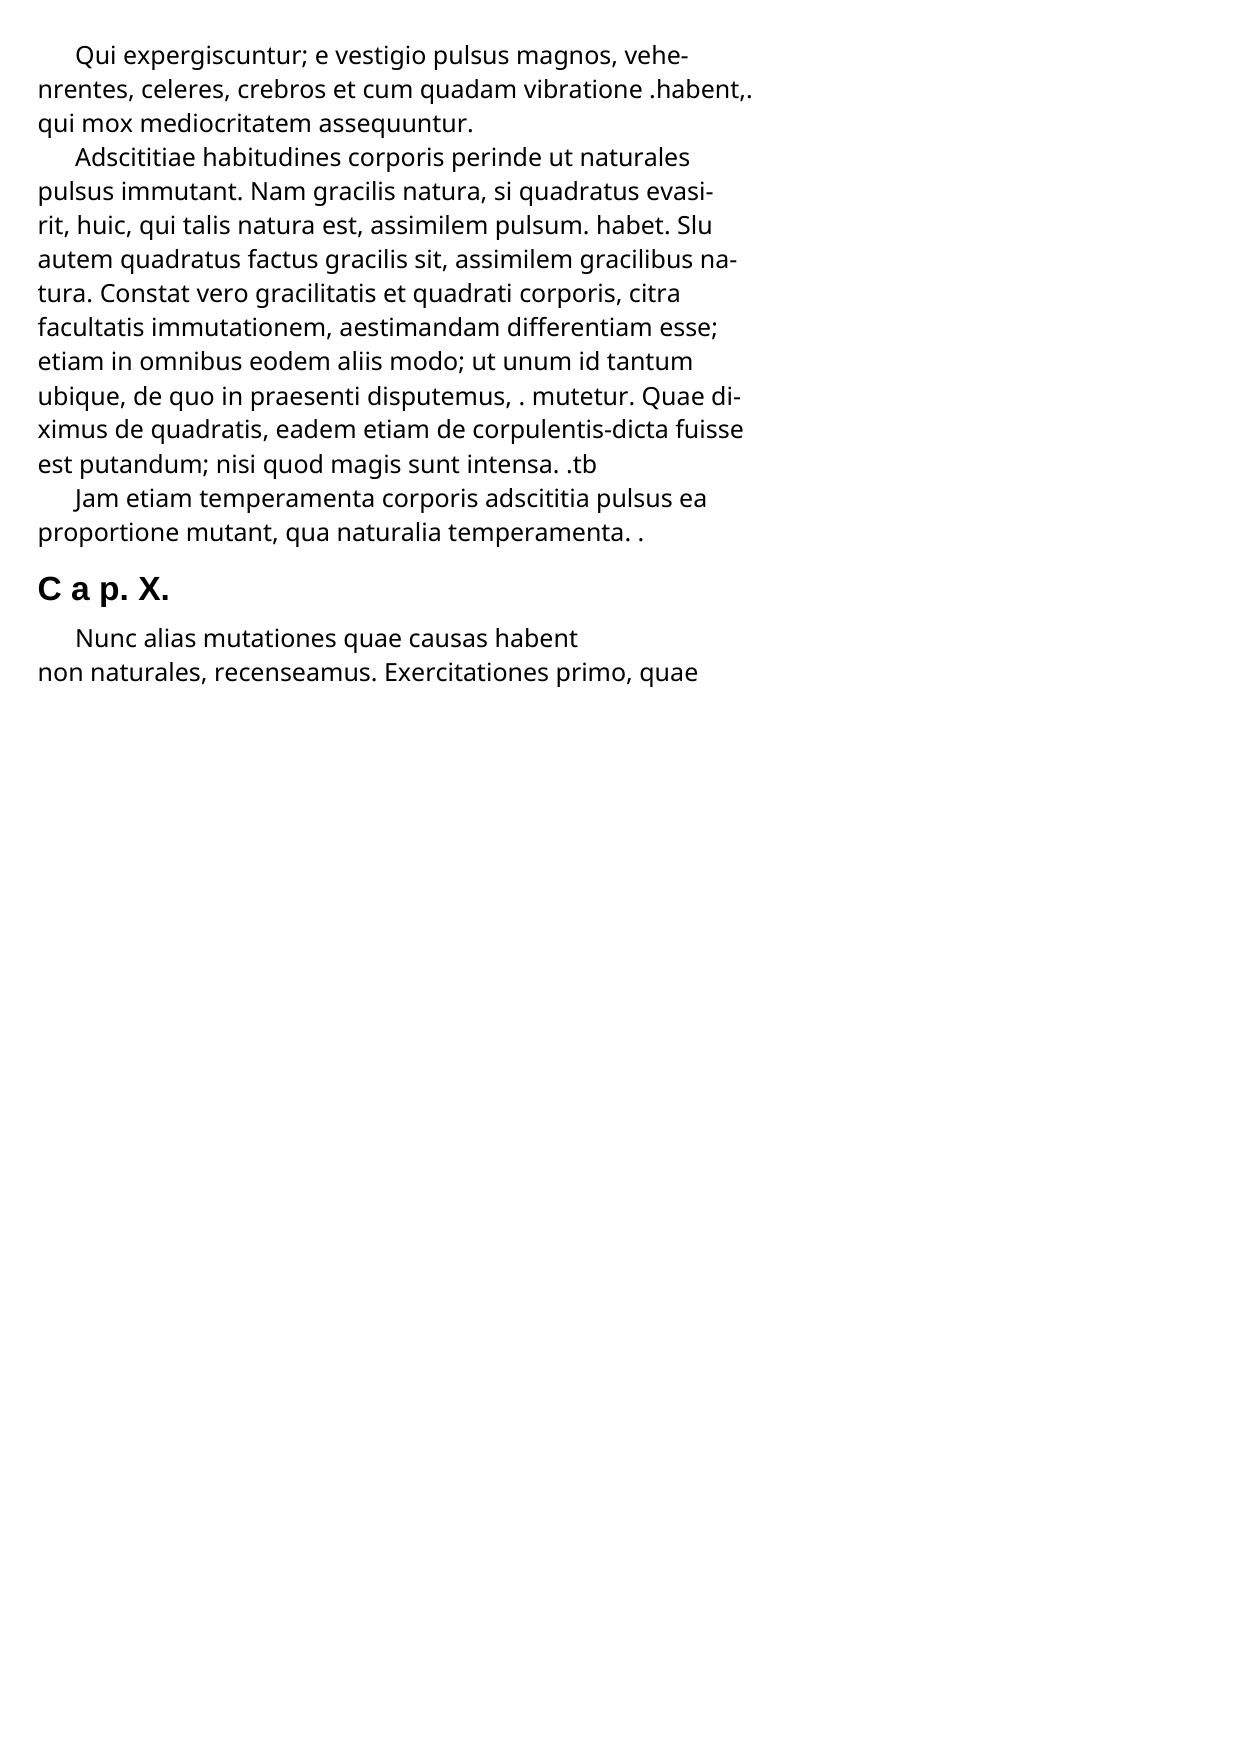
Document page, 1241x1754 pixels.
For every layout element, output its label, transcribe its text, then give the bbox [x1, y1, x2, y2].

text Adscititiae habitudines corporis perinde ut naturales pulsus immutant. Nam gracilis natura, si quadratus evasi- rit, huic, qui talis natura est, assimilem pulsum. habet. Slu autem quadratus factus gracilis sit, assimilem gracilibus na- tura. Constat vero gracilitatis et quadrati corporis, citra facultatis immutationem, aestimandam differentiam esse; etiam in omnibus eodem aliis modo; ut unum id tantum ubique, de quo in praesenti disputemus, . mutetur. Quae di- ximus de quadratis, eadem etiam de corpulentis-dicta fuisse est putandum; nisi quod magis sunt intensa. .tb [37, 140, 1203, 480]
text Jam etiam temperamenta corporis adscititia pulsus ea proportione mutant, qua naturalia temperamenta. . [37, 480, 1203, 548]
text Nunc alias mutationes quae causas habent non naturales, recenseamus. Exercitationes primo, quae [37, 620, 1203, 688]
text Qui expergiscuntur; e vestigio pulsus magnos, vehe- nrentes, celeres, crebros et cum quadam vibratione .habent,. qui mox mediocritatem assequuntur. [37, 37, 1203, 140]
subtitle C a p. X. [37, 569, 1203, 608]
